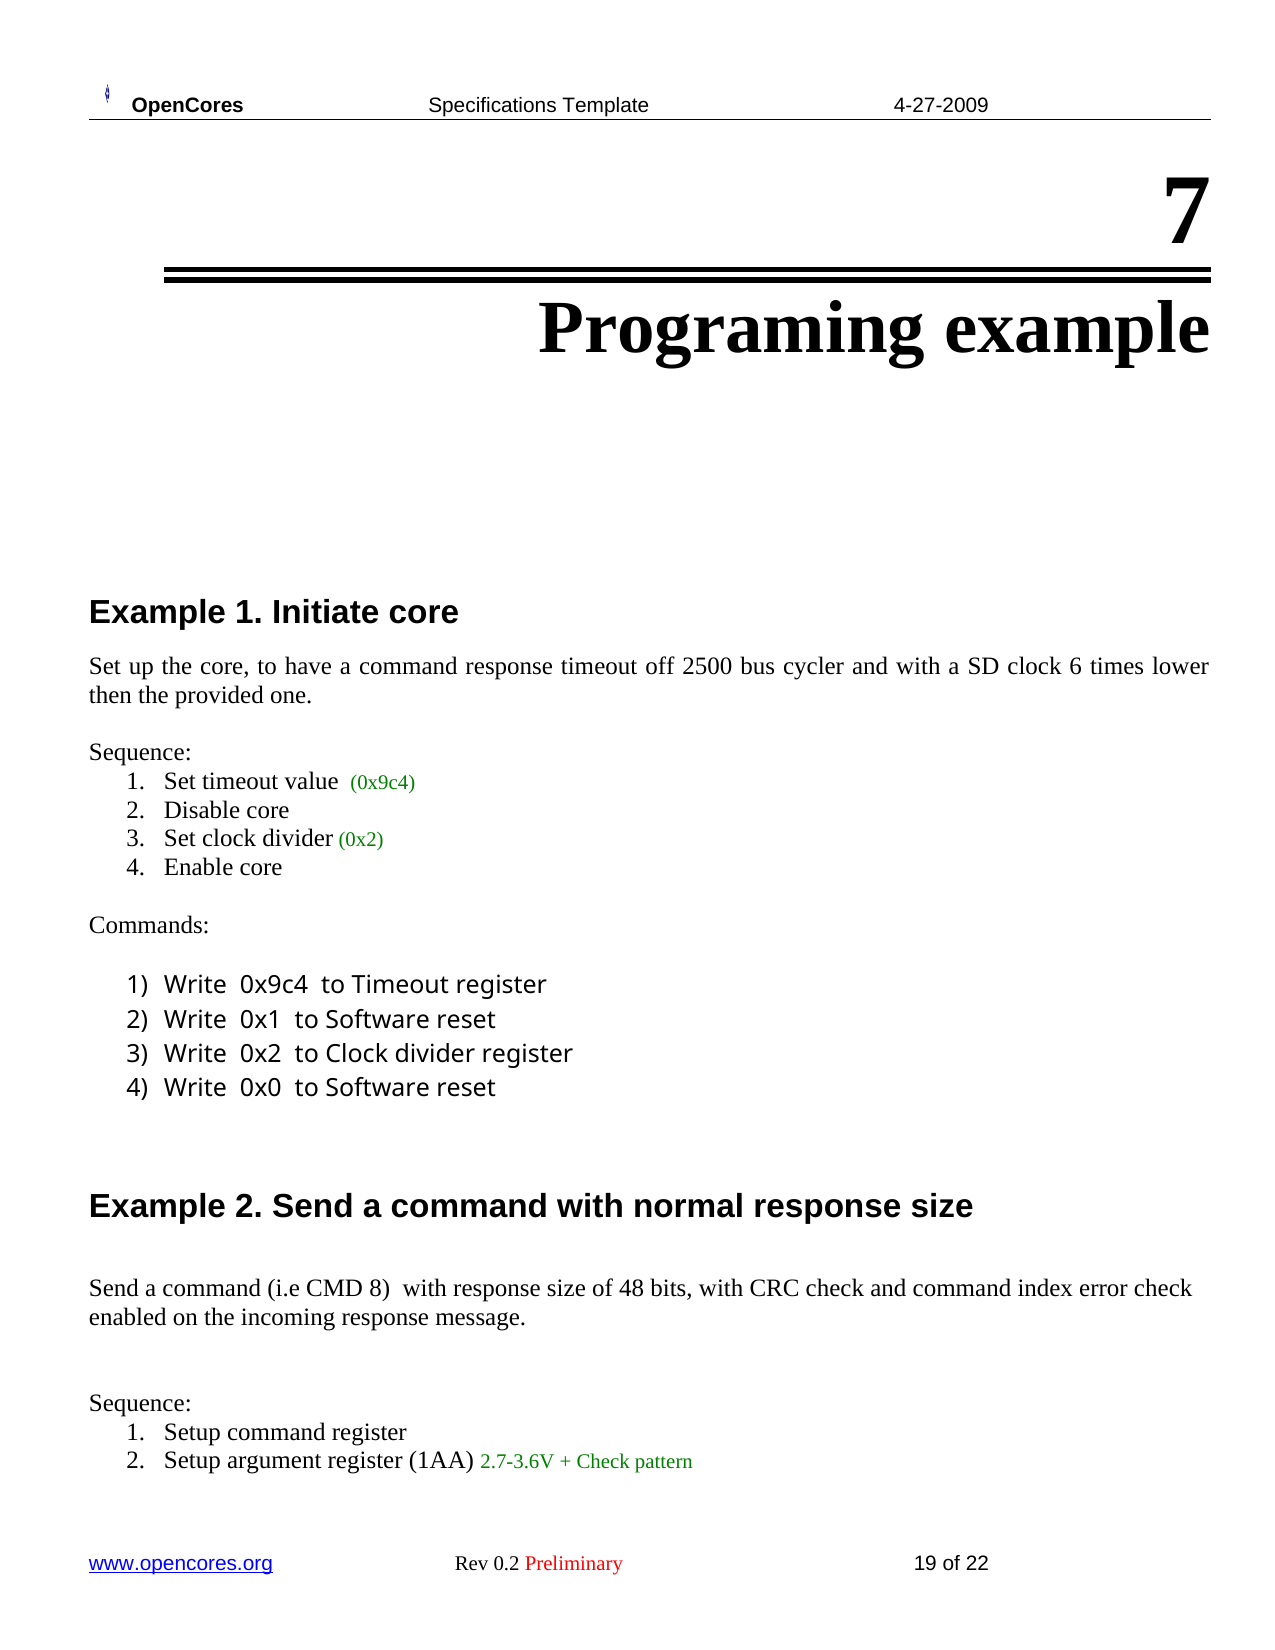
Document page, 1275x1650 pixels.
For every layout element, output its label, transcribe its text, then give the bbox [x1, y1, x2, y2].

text Send a command (i.e CMD 8) with response size of 48 bits, with CRC check and command index error check enabled on the incoming response message. [89, 1273, 1211, 1331]
subtitle Programing example [89, 283, 1211, 369]
subtitle Example 2. Send a command with normal response size [89, 1186, 1211, 1224]
list Write 0x2 to Clock divider register [126, 1035, 1211, 1069]
subtitle Example 1. Initiate core [89, 592, 1211, 631]
subtitle [164, 272, 1211, 277]
list Set timeout value (0x9c4) [126, 766, 1211, 795]
text Set up the core, to have a command response timeout off 2500 bus cycler and with a SD clock 6 times lower then the provided one. [89, 651, 1211, 708]
text Sequence: [89, 1388, 1211, 1417]
list Write 0x9c4 to Timeout register [126, 967, 1211, 1001]
list Enable core [126, 852, 1211, 881]
subtitle 7 [164, 150, 1211, 267]
text Sequence: [89, 737, 1211, 766]
list Setup argument register (1AA) 2.7-3.6V + Check pattern [126, 1446, 1211, 1474]
list Write 0x1 to Software reset [126, 1001, 1211, 1035]
list Setup command register [126, 1417, 1211, 1446]
text Commands: [89, 910, 1211, 938]
list Write 0x0 to Software reset [126, 1069, 1211, 1103]
list Disable core [126, 795, 1211, 823]
list Set clock divider (0x2) [126, 823, 1211, 852]
